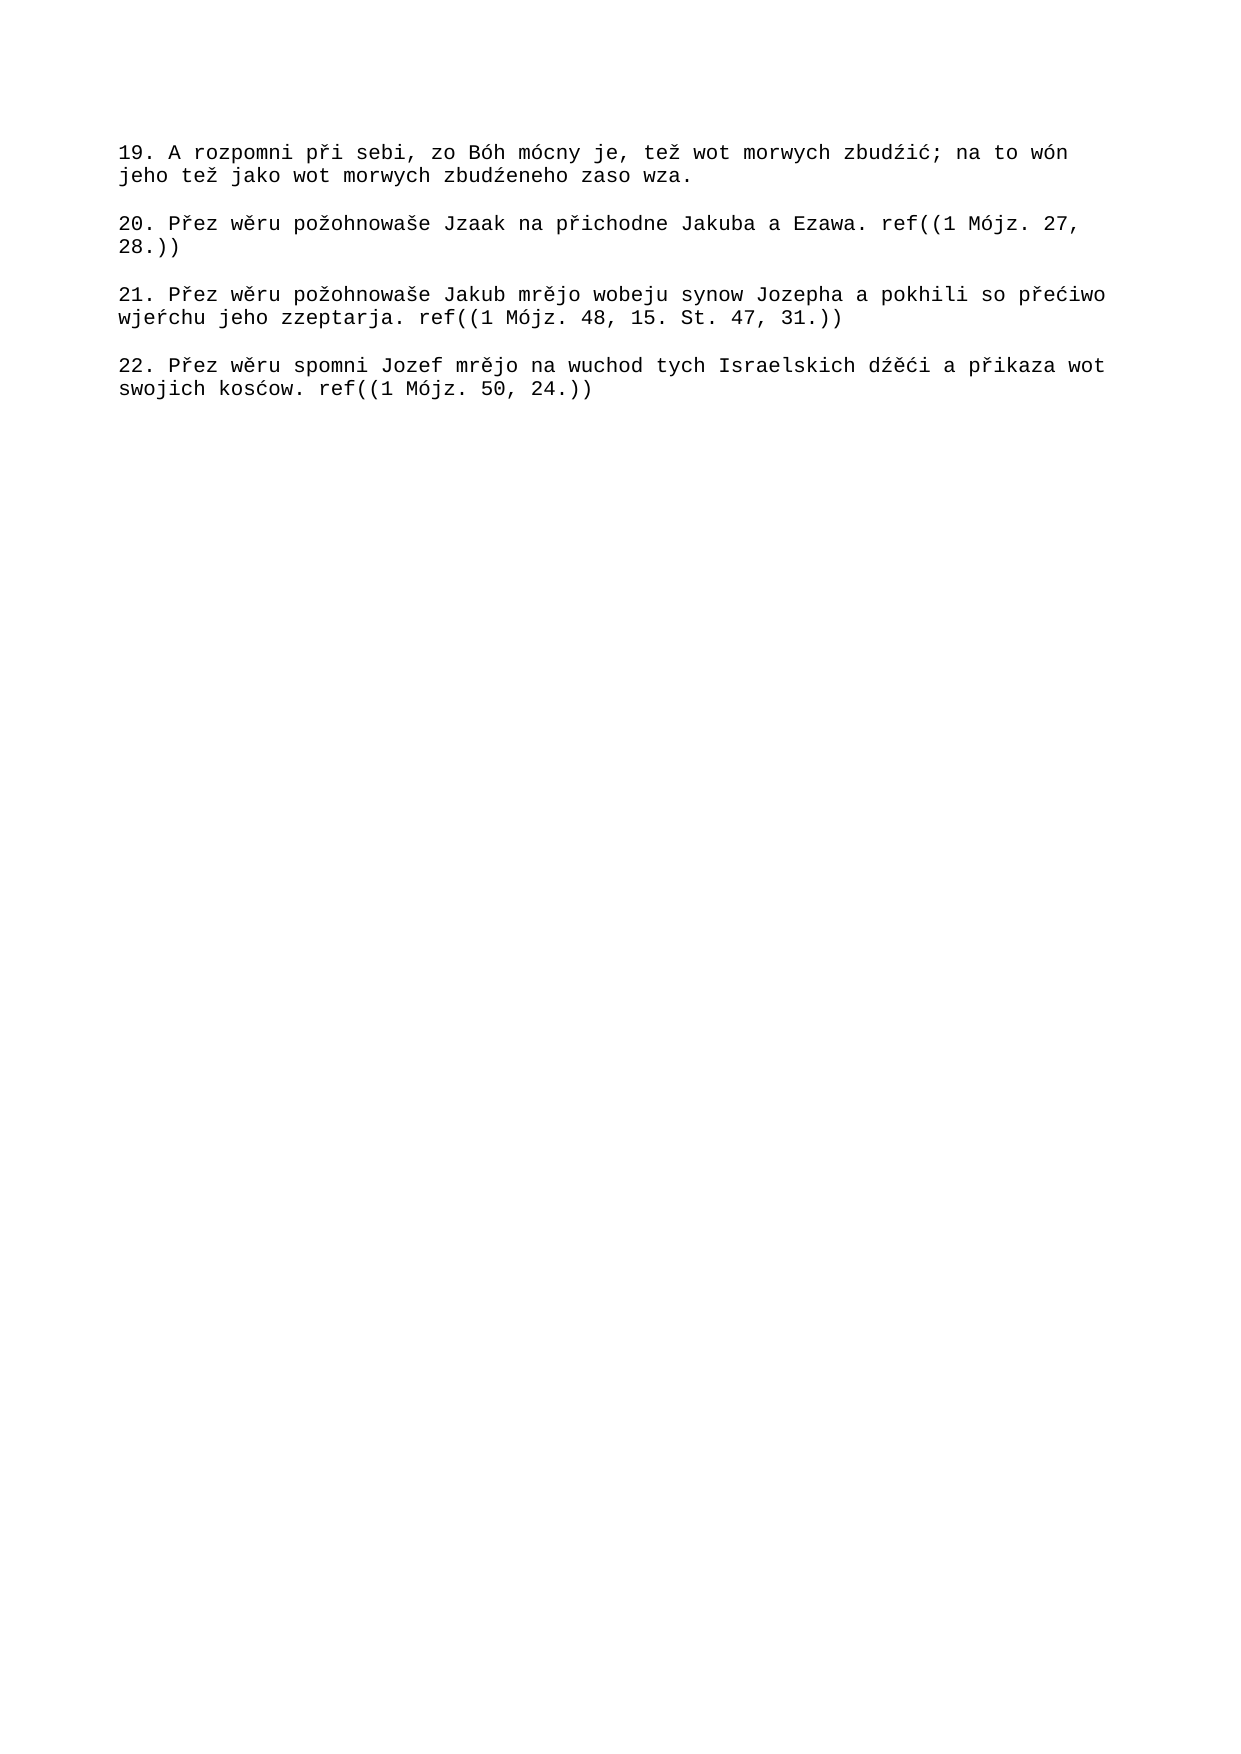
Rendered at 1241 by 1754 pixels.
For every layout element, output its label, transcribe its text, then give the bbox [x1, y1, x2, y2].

text 22. Přez wěru spomni Jozef mrějo na wuchod tych Israelskich dźěći a přikaza wot swojich kosćow. ref((1 Mójz. 50, 24.)) [118, 354, 1122, 402]
text 19. A rozpomni při sebi, zo Bóh mócny je, tež wot morwych zbudźić; na to wón jeho tež jako wot morwych zbudźeneho zaso wza. [118, 142, 1122, 189]
text 20. Přez wěru požohnowaše Jzaak na přichodne Jakuba a Ezawa. ref((1 Mójz. 27, 28.)) [118, 213, 1122, 260]
text 21. Přez wěru požohnowaše Jakub mrějo wobeju synow Jozepha a pokhili so přećiwo wjeŕchu jeho zzeptarja. ref((1 Mójz. 48, 15. St. 47, 31.)) [118, 284, 1122, 331]
